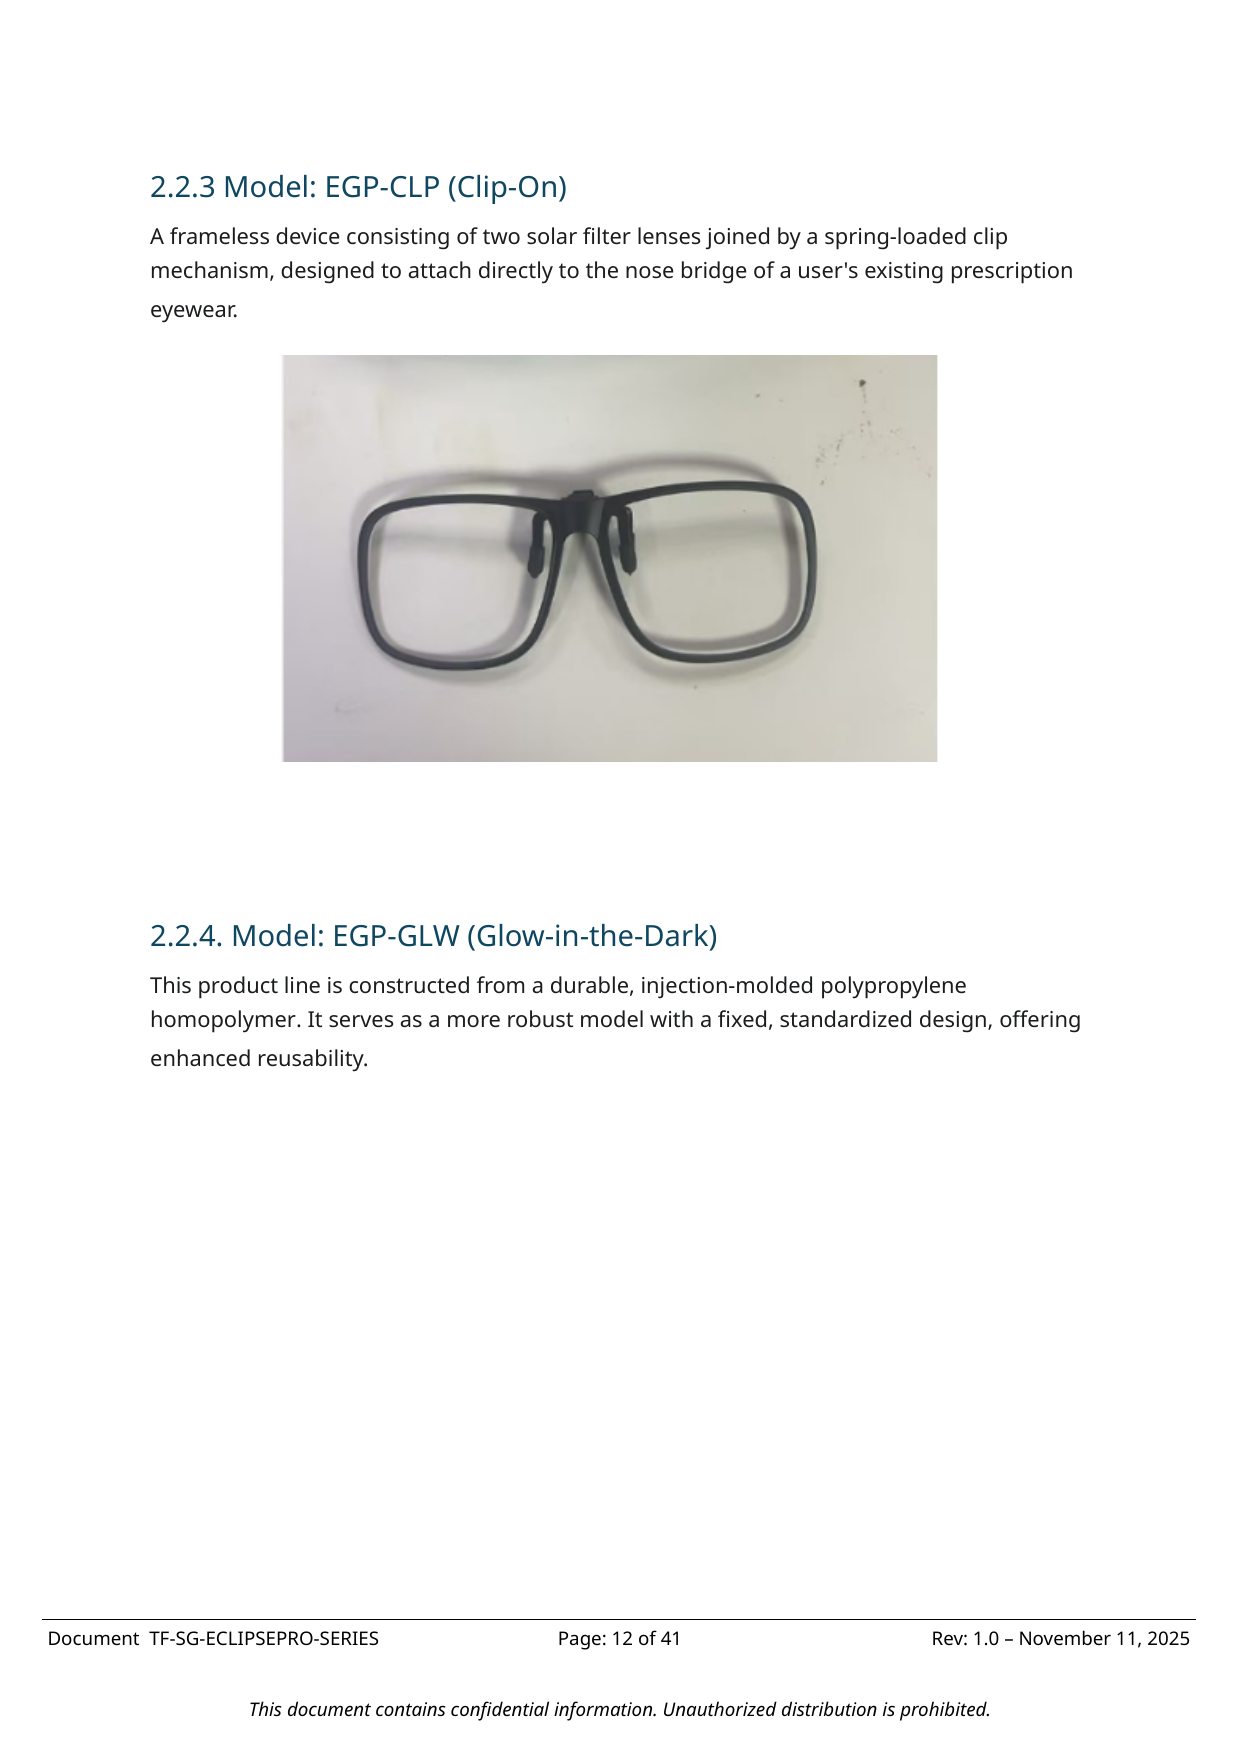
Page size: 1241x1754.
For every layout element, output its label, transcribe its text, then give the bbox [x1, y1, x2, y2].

subtitle 2.2.4. Model: EGP-GLW (Glow-in-the-Dark) [150, 916, 1090, 955]
picture [281, 355, 938, 762]
text This product line is constructed from a durable, injection-molded polypropylene homopolymer. It serves as a more robust model with a fixed, standardized design, offering enhanced reusability. [150, 970, 1090, 1073]
text A frameless device consisting of two solar filter lenses joined by a spring-loaded clip mechanism, designed to attach directly to the nose bridge of a user's existing prescription eyewear. [150, 221, 1090, 325]
subtitle 2.2.3 Model: EGP-CLP (Clip-On) [150, 167, 1090, 206]
